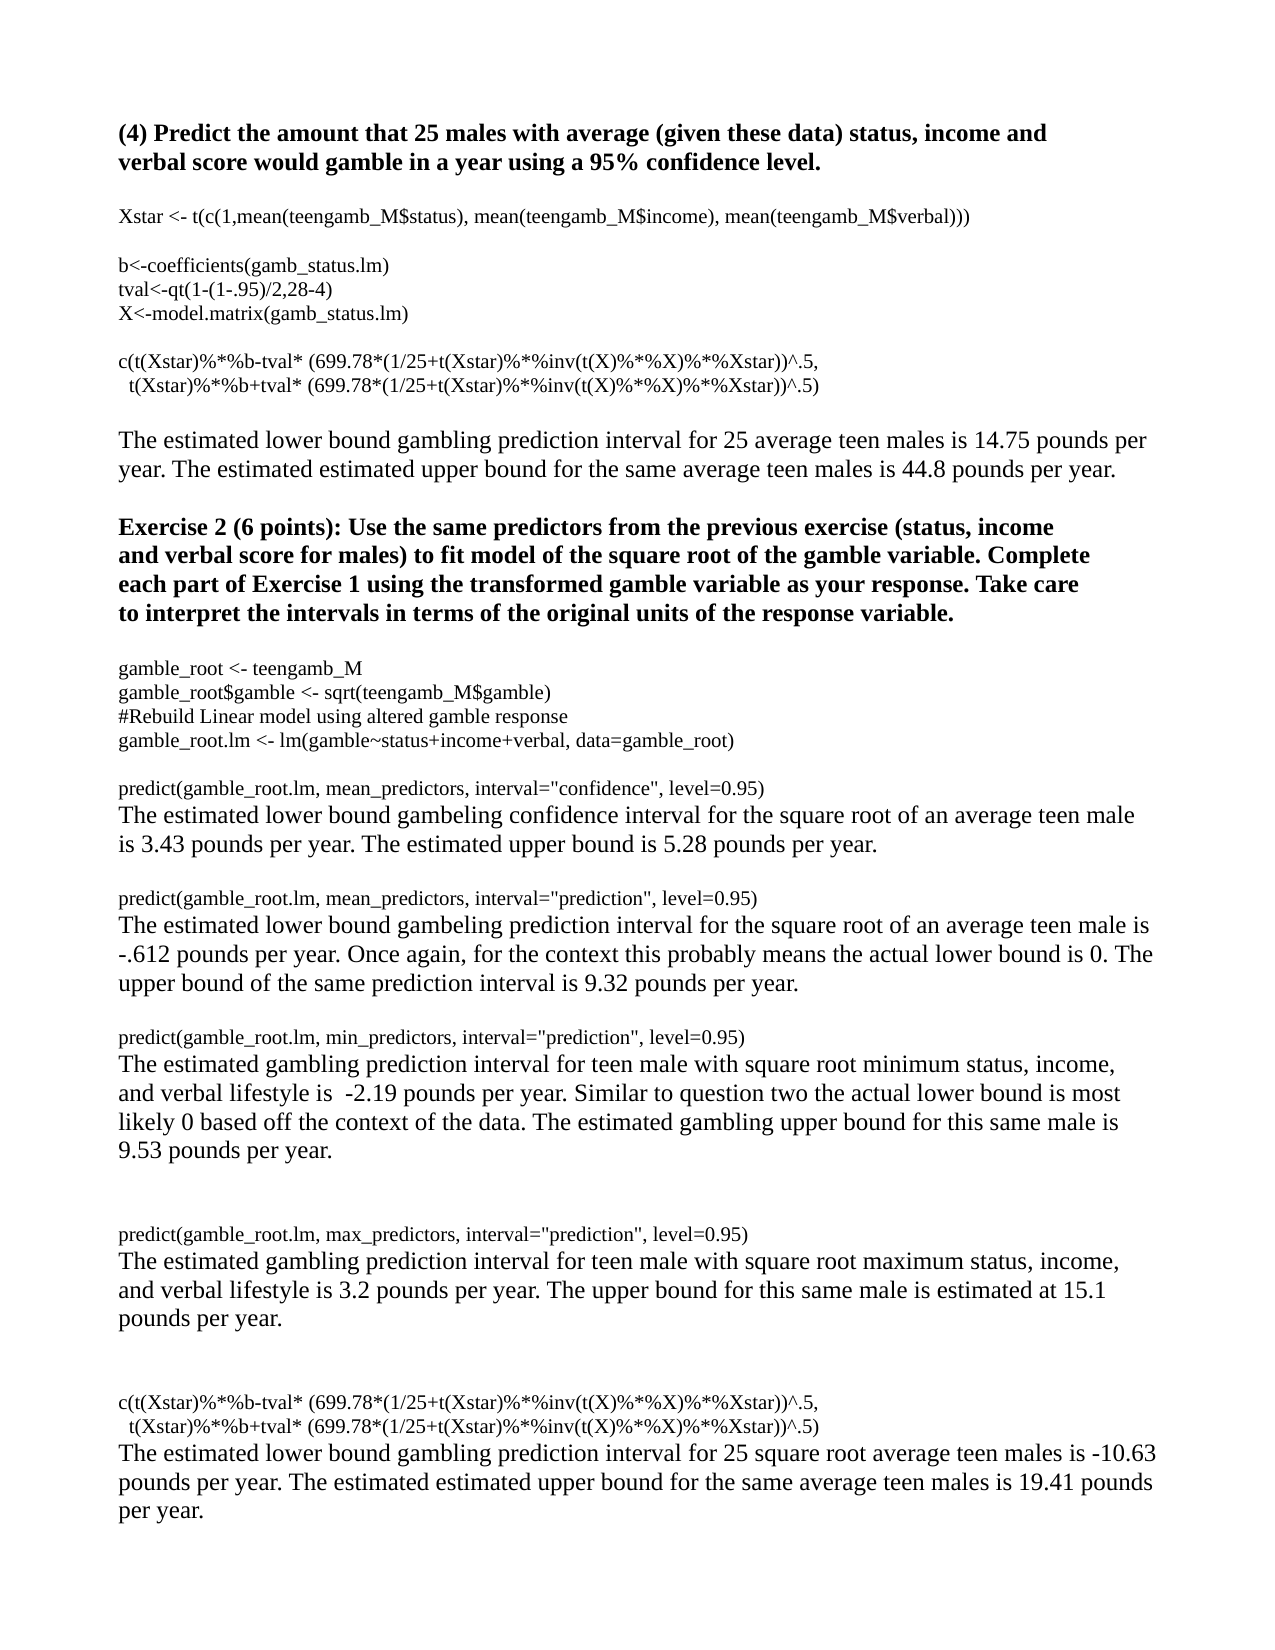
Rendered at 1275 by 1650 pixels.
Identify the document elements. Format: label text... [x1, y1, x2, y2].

text #Rebuild Linear model using altered gamble response [118, 704, 1157, 728]
text predict(gamble_root.lm, max_predictors, interval="prediction", level=0.95) [118, 1222, 1157, 1246]
text tval<-qt(1-(1-.95)/2,28-4) [118, 277, 1157, 301]
text predict(gamble_root.lm, mean_predictors, interval="prediction", level=0.95) [118, 886, 1157, 910]
text The estimated lower bound gambling prediction interval for 25 average teen males is 14.75 pounds per year. The estimated estimated upper bound for the same average teen males is 44.8 pounds per year. [118, 426, 1157, 483]
text gamble_root.lm <- lm(gamble~status+income+verbal, data=gamble_root) [118, 728, 1157, 752]
text b<-coefficients(gamb_status.lm) [118, 252, 1157, 277]
text verbal score would gamble in a year using a 95% confidence level. [118, 147, 1157, 176]
text to interpret the intervals in terms of the original units of the response variable. [118, 598, 1157, 627]
text predict(gamble_root.lm, min_predictors, interval="prediction", level=0.95) [118, 1025, 1157, 1049]
text The estimated lower bound gambeling prediction interval for the square root of an average teen male is -.612 pounds per year. Once again, for the context this probably means the actual lower bound is 0. The upper bound of the same prediction interval is 9.32 pounds per year. [118, 910, 1157, 997]
text The estimated gambling prediction interval for teen male with square root minimum status, income, and verbal lifestyle is -2.19 pounds per year. Similar to question two the actual lower bound is most likely 0 based off the context of the data. The estimated gambling upper bound for this same male is 9.53 pounds per year. [118, 1049, 1157, 1164]
text gamble_root$gamble <- sqrt(teengamb_M$gamble) [118, 680, 1157, 704]
text c(t(Xstar)%*%b-tval* (699.78*(1/25+t(Xstar)%*%inv(t(X)%*%X)%*%Xstar))^.5, [118, 1390, 1157, 1414]
text The estimated lower bound gambling prediction interval for 25 square root average teen males is -10.63 pounds per year. The estimated estimated upper bound for the same average teen males is 19.41 pounds per year. [118, 1438, 1157, 1524]
text predict(gamble_root.lm, mean_predictors, interval="confidence", level=0.95) [118, 776, 1157, 800]
text The estimated gambling prediction interval for teen male with square root maximum status, income, and verbal lifestyle is 3.2 pounds per year. The upper bound for this same male is estimated at 15.1 pounds per year. [118, 1246, 1157, 1332]
text c(t(Xstar)%*%b-tval* (699.78*(1/25+t(Xstar)%*%inv(t(X)%*%X)%*%Xstar))^.5, [118, 349, 1157, 373]
text Xstar <- t(c(1,mean(teengamb_M$status), mean(teengamb_M$income), mean(teengamb_M$verbal))) [118, 204, 1157, 228]
text and verbal score for males) to fit model of the square root of the gamble variable. Complete [118, 541, 1157, 569]
text t(Xstar)%*%b+tval* (699.78*(1/25+t(Xstar)%*%inv(t(X)%*%X)%*%Xstar))^.5) [118, 1414, 1157, 1438]
text (4) Predict the amount that 25 males with average (given these data) status, income and [118, 118, 1157, 147]
text t(Xstar)%*%b+tval* (699.78*(1/25+t(Xstar)%*%inv(t(X)%*%X)%*%Xstar))^.5) [118, 373, 1157, 397]
text The estimated lower bound gambeling confidence interval for the square root of an average teen male is 3.43 pounds per year. The estimated upper bound is 5.28 pounds per year. [118, 800, 1157, 857]
text gamble_root <- teengamb_M [118, 656, 1157, 680]
text each part of Exercise 1 using the transformed gamble variable as your response. Take care [118, 569, 1157, 598]
text Exercise 2 (6 points): Use the same predictors from the previous exercise (status, income [118, 512, 1157, 541]
text X<-model.matrix(gamb_status.lm) [118, 301, 1157, 325]
